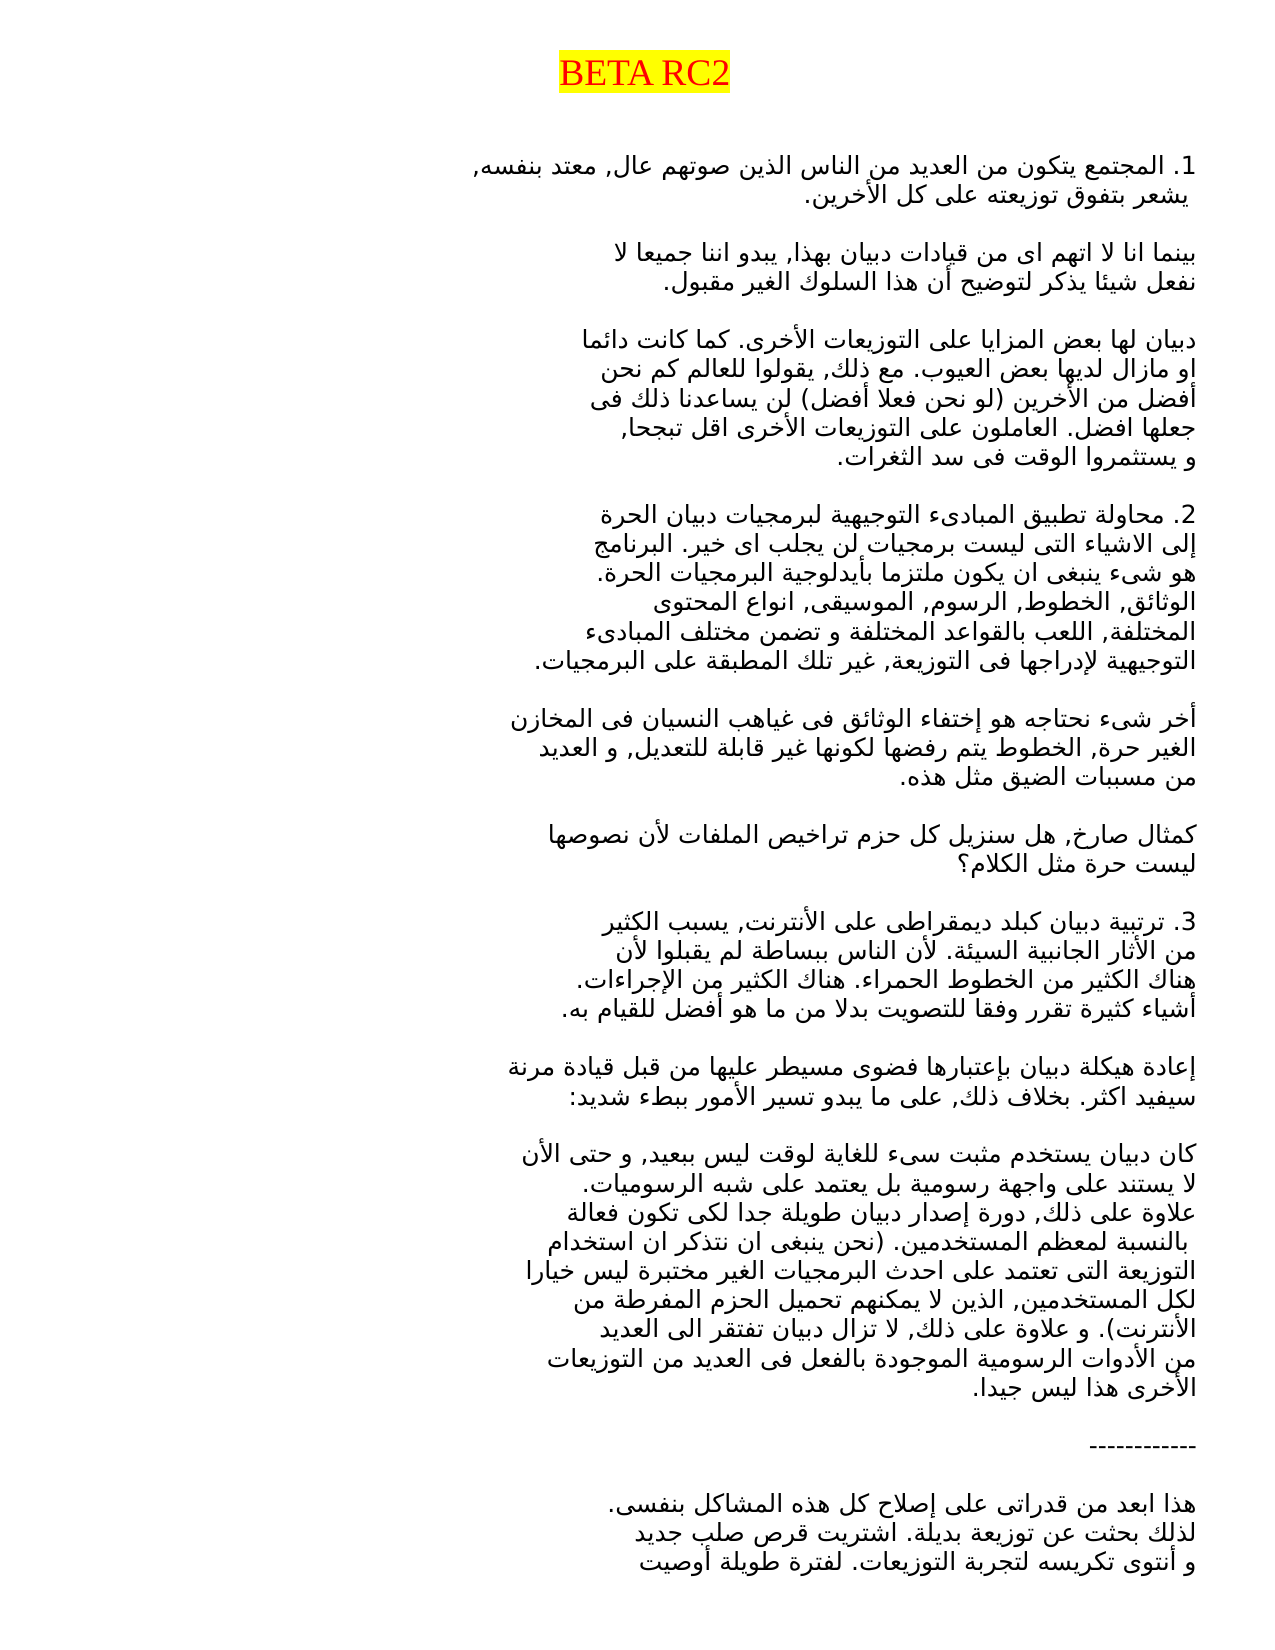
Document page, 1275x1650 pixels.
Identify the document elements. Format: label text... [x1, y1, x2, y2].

text نفعل شيئا يذكر لتوضيح أن هذا السلوك الغير مقبول. [92, 268, 1197, 297]
text الغير حرة, الخطوط يتم رفضها لكونها غير قابلة للتعديل, و العديد [92, 733, 1197, 762]
text 1. المجتمع يتكون من العديد من الناس الذين صوتهم عال, معتد بنفسه, [92, 151, 1197, 181]
text بالنسبة لمعظم المستخدمين. (نحن ينبغى ان نتذكر ان استخدام [92, 1227, 1197, 1256]
text جعلها افضل. العاملون على التوزيعات الأخرى اقل تبجحا, [92, 413, 1197, 442]
text و أنتوى تكريسه لتجربة التوزيعات. لفترة طويلة أوصيت [92, 1547, 1197, 1576]
text او مازال لديها بعض العيوب. مع ذلك, يقولوا للعالم كم نحن [92, 355, 1197, 384]
text التوجيهية لإدراجها فى التوزيعة, غير تلك المطبقة على البرمجيات. [92, 646, 1197, 675]
text من مسببات الضيق مثل هذه. [92, 762, 1197, 791]
text هذا ابعد من قدراتى على إصلاح كل هذه المشاكل بنفسى. [92, 1489, 1197, 1518]
text بينما انا لا اتهم اى من قيادات دبيان بهذا, يبدو اننا جميعا لا [92, 238, 1197, 268]
text الوثائق, الخطوط, الرسوم, الموسيقى, انواع المحتوى [92, 588, 1197, 617]
text 2. محاولة تطبيق المبادىء التوجيهية لبرمجيات دبيان الحرة [92, 500, 1197, 529]
text ليست حرة مثل الكلام؟ [92, 849, 1197, 878]
text من الأدوات الرسومية الموجودة بالفعل فى العديد من التوزيعات [92, 1344, 1197, 1373]
text لا يستند على واجهة رسومية بل يعتمد على شبه الرسوميات. [92, 1169, 1197, 1198]
text إلى الاشياء التى ليست برمجيات لن يجلب اى خير. البرنامج [92, 529, 1197, 558]
text علاوة على ذلك, دورة إصدار دبيان طويلة جدا لكى تكون فعالة [92, 1198, 1197, 1227]
text أشياء كثيرة تقرر وفقا للتصويت بدلا من ما هو أفضل للقيام به. [92, 995, 1197, 1024]
text إعادة هيكلة دبيان بإعتبارها فضوى مسيطر عليها من قبل قيادة مرنة [92, 1053, 1197, 1082]
text هو شىء ينبغى ان يكون ملتزما بأيدلوجية البرمجيات الحرة. [92, 558, 1197, 588]
text سيفيد اكثر. بخلاف ذلك, على ما يبدو تسير الأمور ببطء شديد: [92, 1082, 1197, 1111]
text يشعر بتفوق توزيعته على كل الأخرين. [92, 181, 1197, 210]
text و يستثمروا الوقت فى سد الثغرات. [92, 442, 1197, 471]
text المختلفة, اللعب بالقواعد المختلفة و تضمن مختلف المبادىء [92, 617, 1197, 646]
text 3. ترتبية دبيان كبلد ديمقراطى على الأنترنت, يسبب الكثير [92, 907, 1197, 936]
text كان دبيان يستخدم مثبت سىء للغاية لوقت ليس ببعيد, و حتى الأن [92, 1140, 1197, 1169]
text كمثال صارخ, هل سنزيل كل حزم تراخيص الملفات لأن نصوصها [92, 820, 1197, 849]
text الأخرى هذا ليس جيدا. [92, 1373, 1197, 1402]
text أفضل من الأخرين (لو نحن فعلا أفضل) لن يساعدنا ذلك فى [92, 384, 1197, 413]
text من الأثار الجانبية السيئة. لأن الناس ببساطة لم يقبلوا لأن [92, 936, 1197, 966]
text لكل المستخدمين, الذين لا يمكنهم تحميل الحزم المفرطة من [92, 1286, 1197, 1315]
text هناك الكثير من الخطوط الحمراء. هناك الكثير من الإجراءات. [92, 966, 1197, 995]
text لذلك بحثت عن توزيعة بديلة. اشتريت قرص صلب جديد [92, 1518, 1197, 1547]
text الأنترنت). و علاوة على ذلك, لا تزال دبيان تفتقر الى العديد [92, 1315, 1197, 1344]
text ------------ [92, 1431, 1197, 1460]
text دبيان لها بعض المزايا على التوزيعات الأخرى. كما كانت دائما [92, 326, 1197, 355]
text أخر شىء نحتاجه هو إختفاء الوثائق فى غياهب النسيان فى المخازن [92, 704, 1197, 733]
text التوزيعة التى تعتمد على احدث البرمجيات الغير مختبرة ليس خيارا [92, 1256, 1197, 1286]
